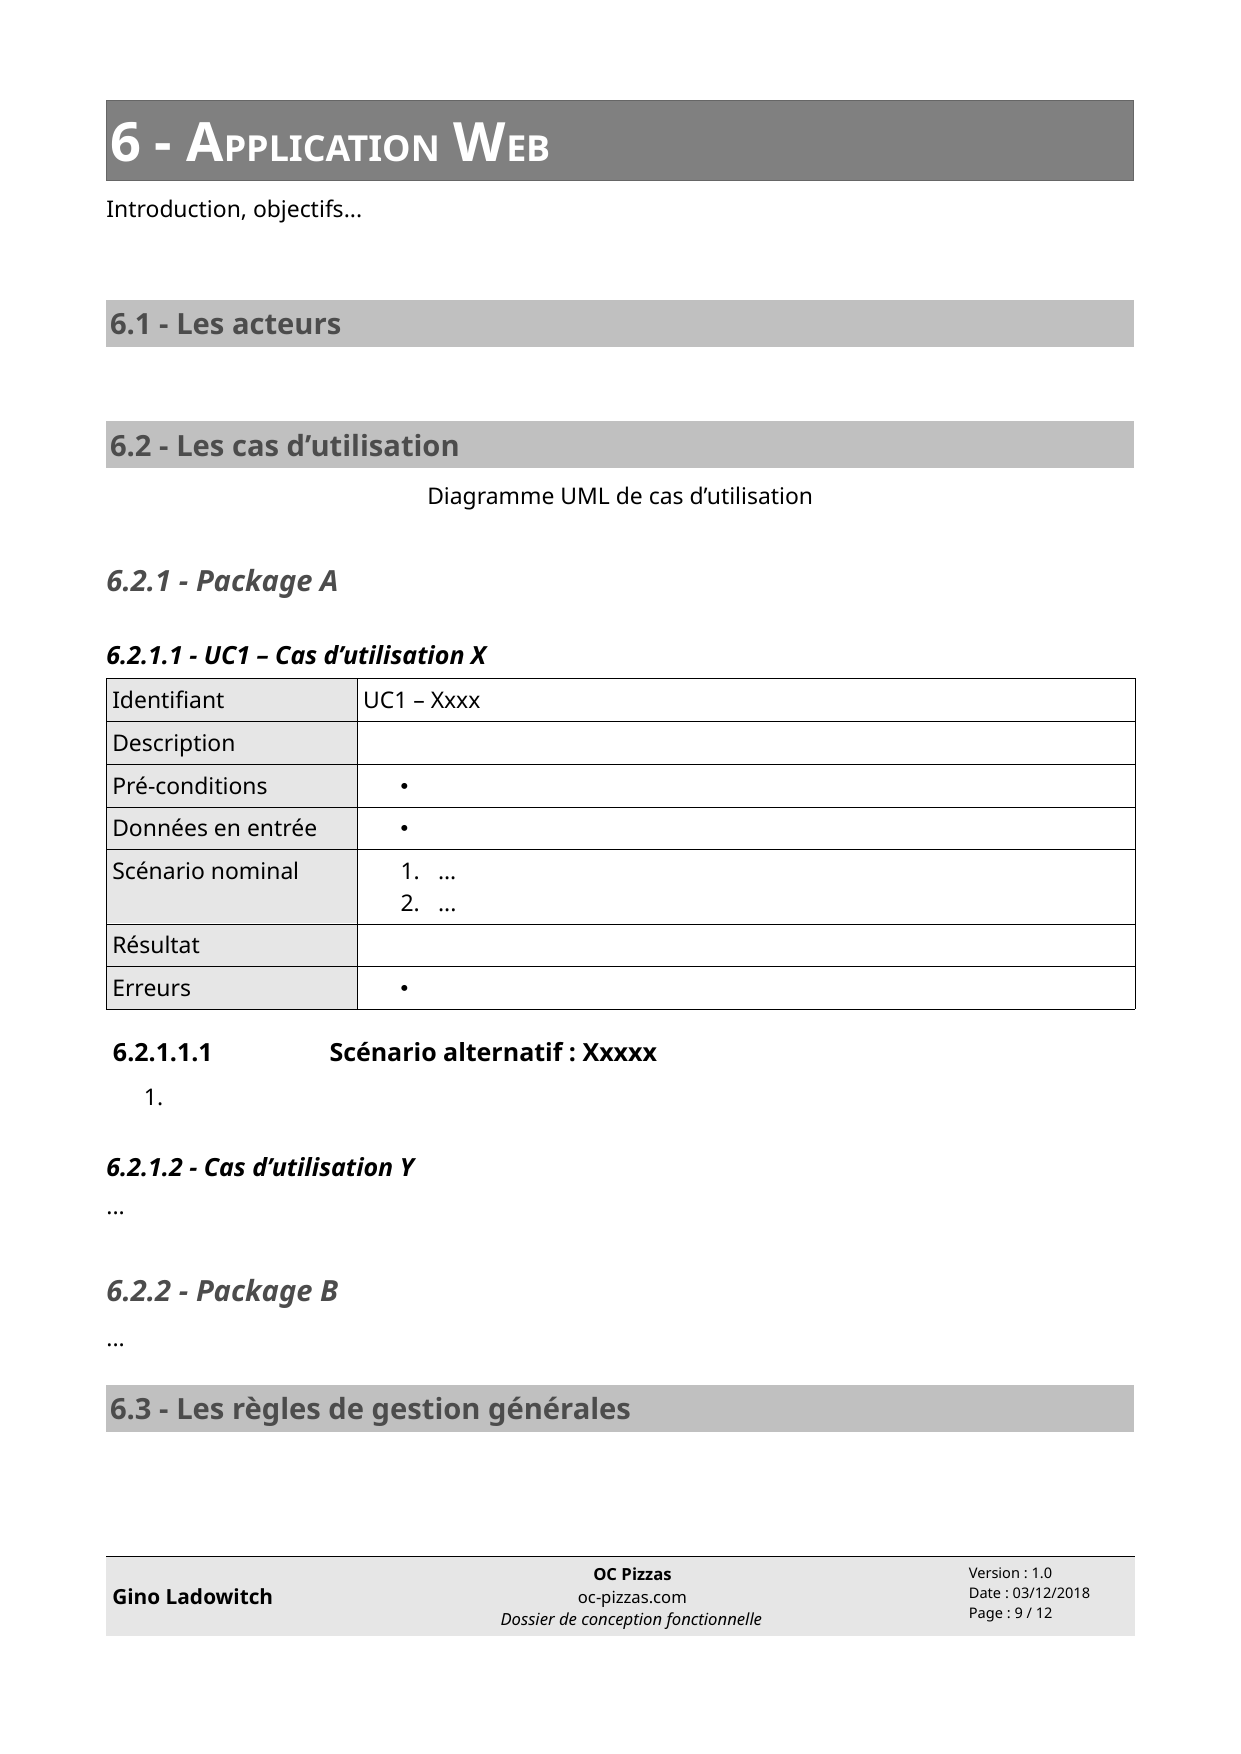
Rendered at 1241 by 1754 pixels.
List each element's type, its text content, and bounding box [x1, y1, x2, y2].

text ... [106, 1190, 1134, 1221]
table_cell Scénario nominal [107, 850, 357, 923]
table_cell [358, 967, 1135, 1009]
subtitle Les règles de gestion générales [107, 1386, 1133, 1431]
subtitle Les acteurs [107, 301, 1133, 346]
table_cell [358, 722, 1135, 764]
table_cell Pré-conditions [107, 765, 357, 807]
text ... [106, 1322, 1134, 1353]
subtitle UC1 – Cas d’utilisation X [106, 638, 1134, 672]
table_cell [358, 925, 1135, 966]
subtitle Scénario alternatif : Xxxxx [106, 1034, 1134, 1068]
table_cell … ... [358, 850, 1135, 923]
table_header UC1 – Xxxx [358, 679, 1135, 721]
text Introduction, objectifs... [106, 193, 1134, 225]
subtitle Package A [106, 561, 1134, 600]
table_cell Résultat [107, 925, 357, 966]
table_cell Erreurs [107, 967, 357, 1009]
subtitle Les cas d’utilisation [107, 423, 1133, 467]
table_cell Données en entrée [107, 808, 357, 849]
table_header Identifiant [107, 679, 357, 721]
subtitle Cas d’utilisation Y [106, 1149, 1134, 1183]
subtitle Package B [106, 1270, 1134, 1310]
table_cell Description [107, 722, 357, 764]
subtitle Application Web [107, 101, 1133, 180]
text Diagramme UML de cas d’utilisation [106, 480, 1134, 512]
table_cell [358, 765, 1135, 807]
table_cell [358, 808, 1135, 849]
